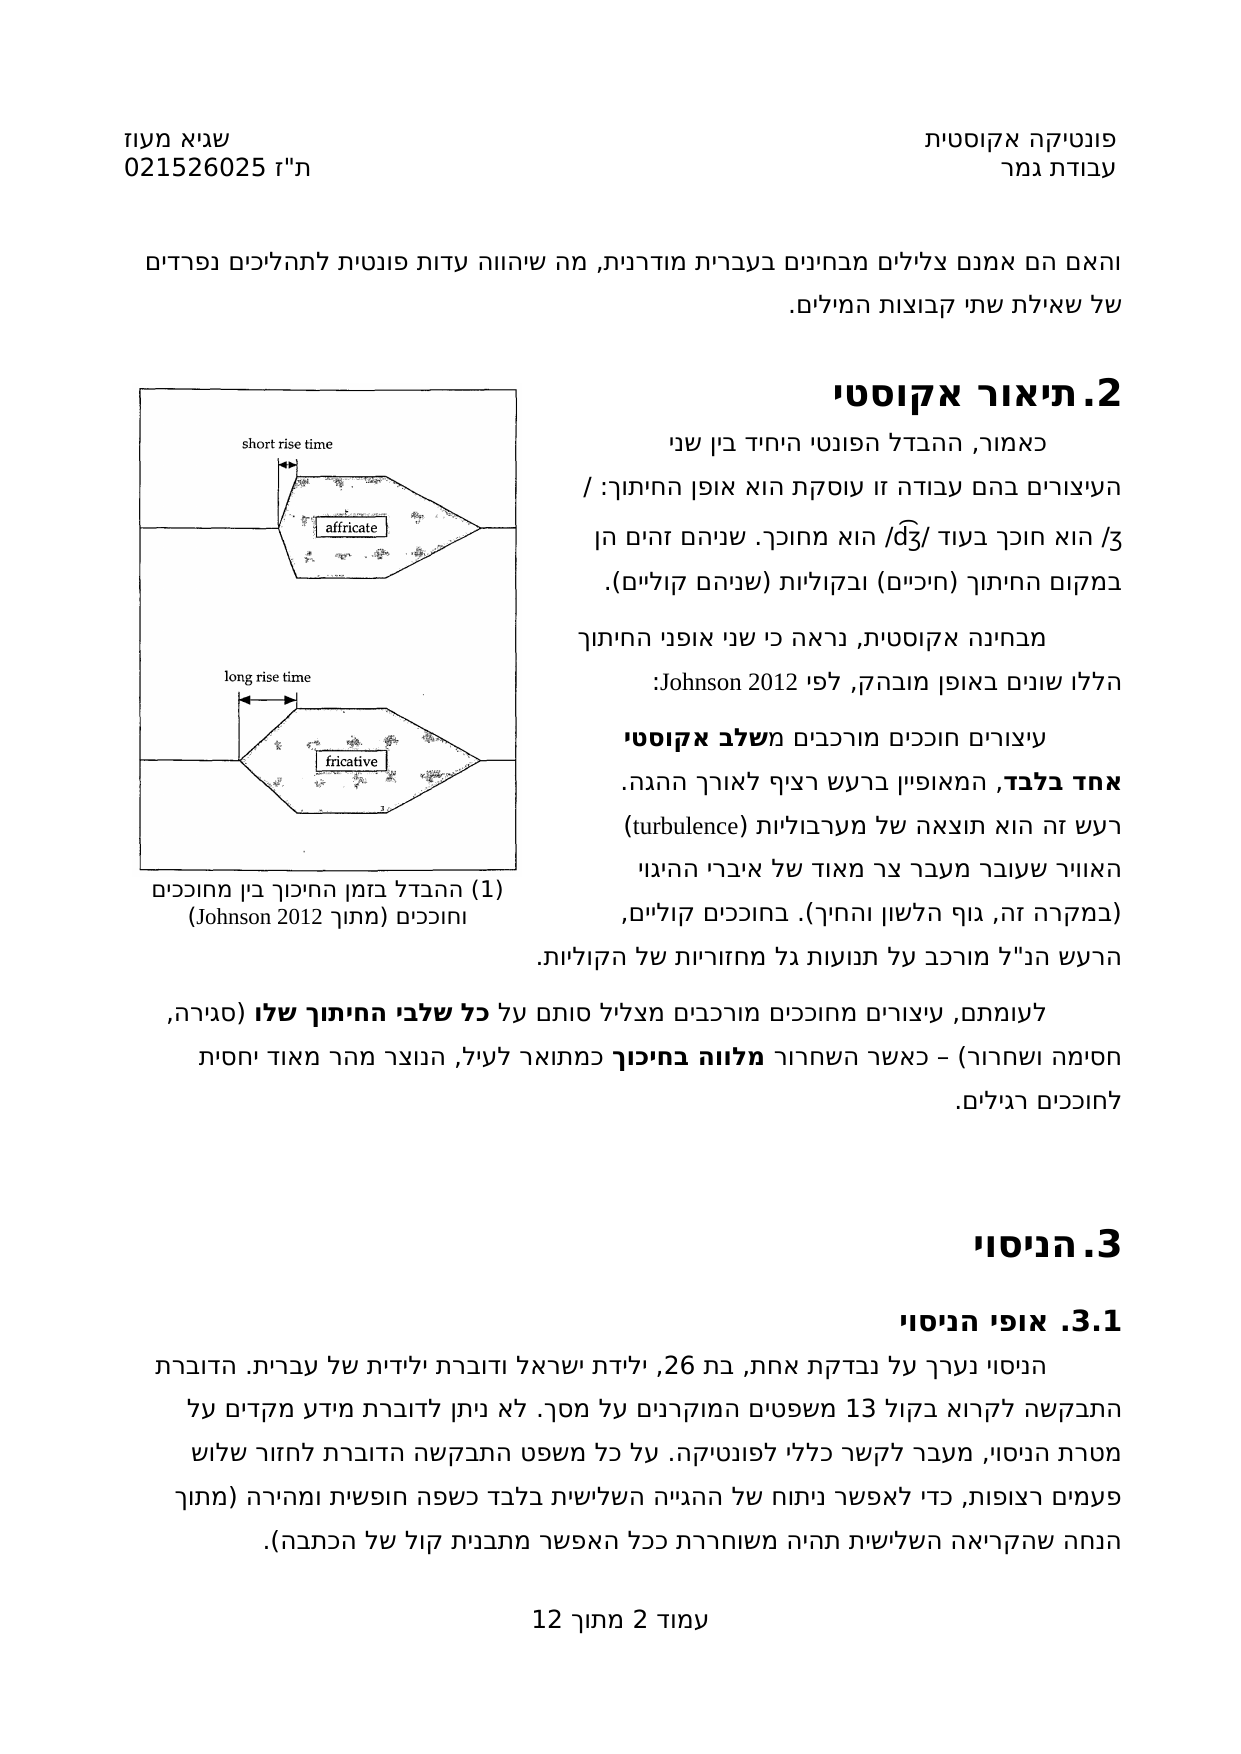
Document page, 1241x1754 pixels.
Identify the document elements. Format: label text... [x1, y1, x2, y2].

text והאם הם אמנם צלילים מבחינים בעברית מודרנית, מה שיהווה עדות פונטית לתהליכים נפרדים של שאילת שתי קבוצות המילים. [118, 247, 1122, 319]
text עיצורים חוככים מורכבים משלב אקוסטי אחד בלבד, המאופיין ברעש רציף לאורך ההגה. רעש זה הוא תוצאה של מערבוליות (turbulence) האוויר שעובר מעבר צר מאוד של איברי ההיגוי (במקרה זה, גוף הלשון והחיך). בחוככים קוליים, הרעש הנ"ל מורכב על תנועות גל מחזוריות של הקוליות. [118, 723, 1122, 971]
text מבחינה אקוסטית, נראה כי שני אופני החיתוך הללו שונים באופן מובהק, לפי Johnson 2012: [523, 623, 1122, 696]
subtitle אופי הניסוי [118, 1304, 1122, 1338]
text הניסוי נערך על נבדקת אחת, בת 26, ילידת ישראל ודוברת ילידית של עברית. הדוברת התבקשה לקרוא בקול 13 משפטים המוקרנים על מסך. לא ניתן לדוברת מידע מקדים על מטרת הניסוי, מעבר לקשר כללי לפונטיקה. על כל משפט התבקשה הדוברת לחזור שלוש פעמים רצופות, כדי לאפשר ניתוח של ההגייה השלישית בלבד כשפה חופשית ומהירה (מתוך הנחה שהקריאה השלישית תהיה משוחררת ככל האפשר מתבנית קול של הכתבה). [118, 1351, 1122, 1555]
subtitle הניסוי [118, 1223, 1122, 1267]
text לעומתם, עיצורים מחוככים מורכבים מצליל סותם על כל שלבי החיתוך שלו (סגירה, חסימה ושחרור) – כאשר השחרור מלווה בחיכוך כמתואר לעיל, הנוצר מהר מאוד יחסית לחוככים רגילים. [118, 998, 1122, 1115]
text (1) ההבדל בזמן החיכוך בין מחוככים וחוככים (מתוך Johnson 2012) [132, 877, 523, 930]
text כאמור, ההבדל הפונטי היחיד בין שני העיצורים בהם עבודה זו עוסקת הוא אופן החיתוך: /ʒ/ הוא חוכך בעוד /d͡ʒ/ הוא מחוכך. שניהם זהים הן במקום החיתוך (חיכיים) ובקוליות (שניהם קוליים). [523, 428, 1122, 596]
picture [132, 383, 523, 877]
subtitle תיאור אקוסטי [118, 371, 1122, 416]
